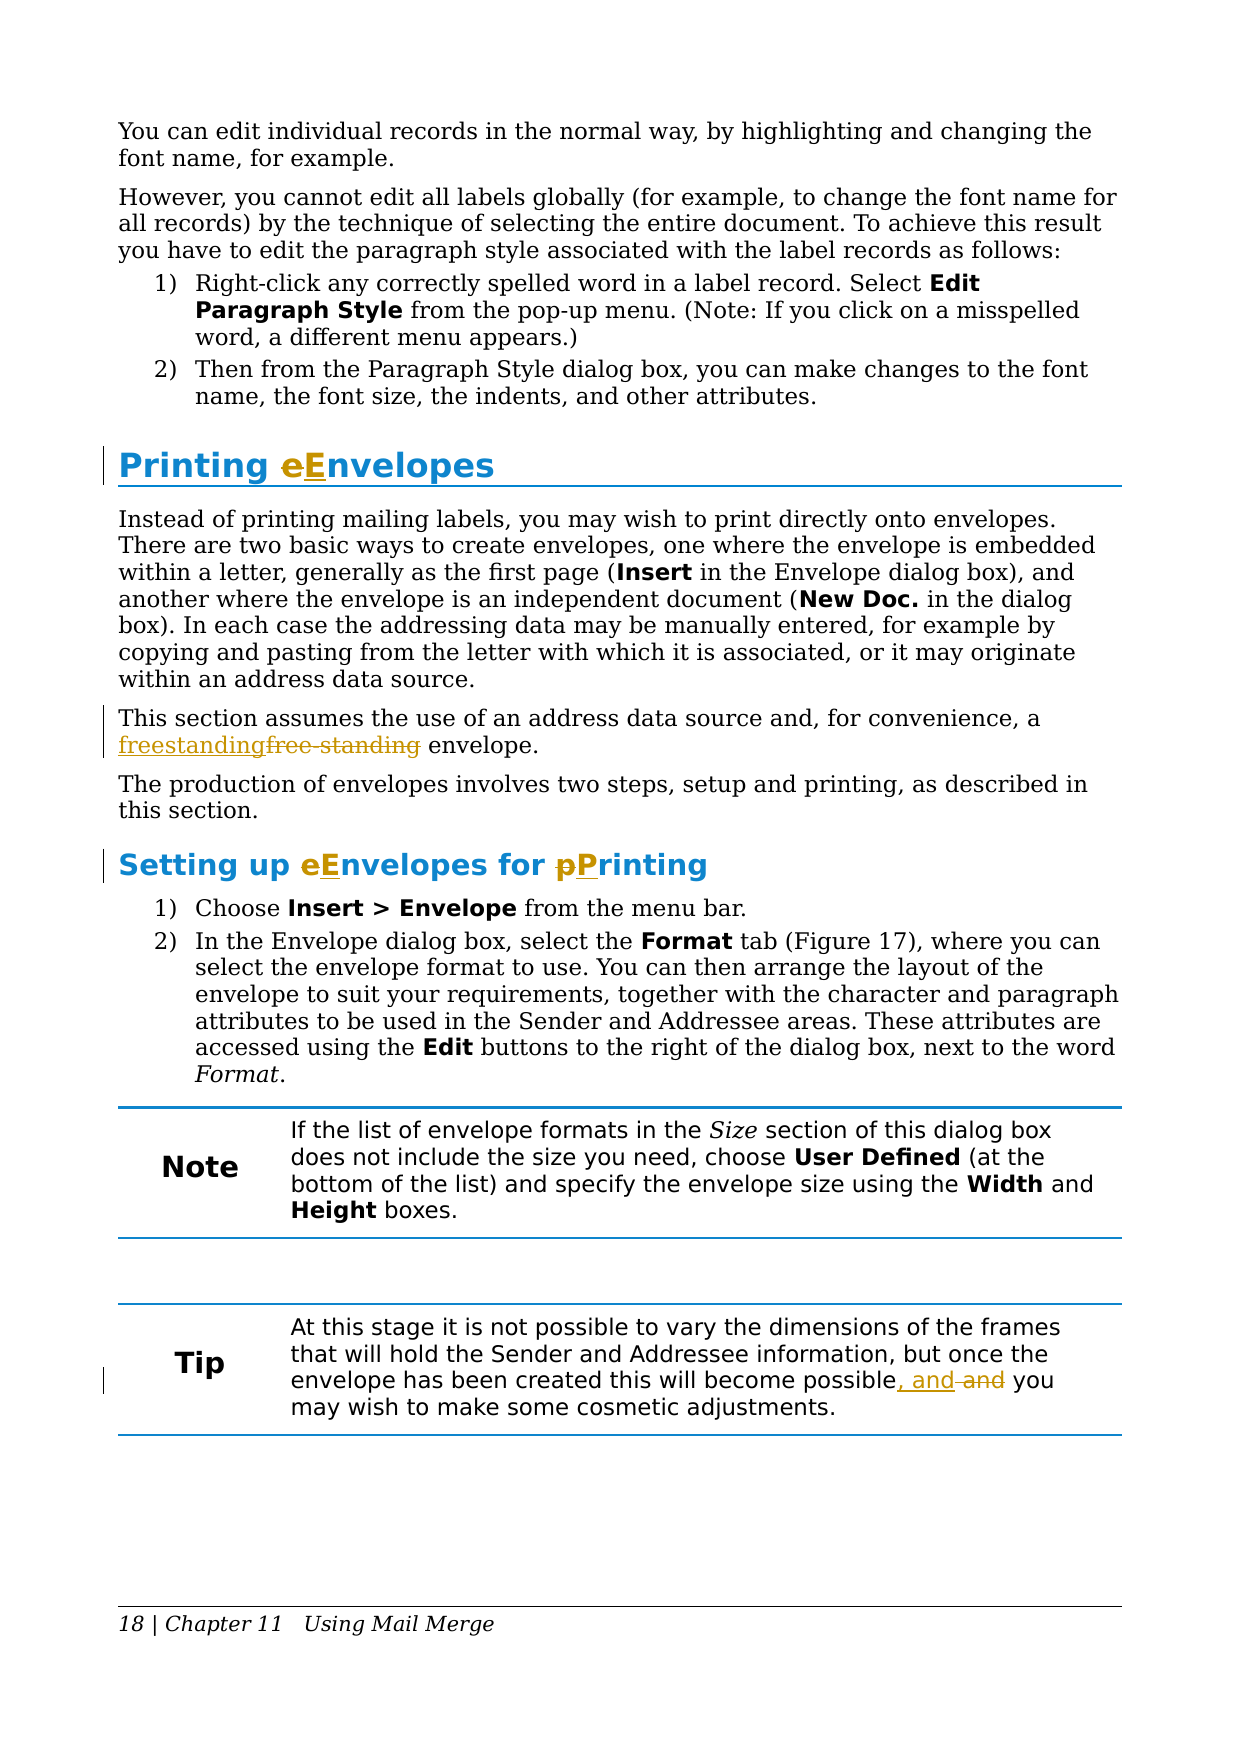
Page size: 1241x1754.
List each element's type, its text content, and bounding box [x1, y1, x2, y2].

subtitle Printing Envelopes [118, 446, 1122, 485]
list Then from the Paragraph Style dialog box, you can make changes to the font name, the font size, the indents, and other attributes. [177, 357, 1122, 410]
table_header Note [118, 1109, 281, 1237]
text This section assumes the use of an address data source and, for convenience, a freestanding envelope. [118, 705, 1122, 758]
text Instead of printing mailing labels, you may wish to print directly onto envelopes. There are two basic ways to create envelopes, one where the envelope is embedded within a letter, generally as the first page (Insert in the Envelope dialog box), and another where the envelope is an independent document (New Doc. in the dialog box). In each case the addressing data may be manually entered, for example by copying and pasting from the letter with which it is associated, or it may originate within an address data source. [118, 506, 1122, 693]
subtitle Setting up Envelopes for Printing [118, 848, 1122, 882]
table_header Tip [118, 1305, 281, 1434]
list Choose Insert > Envelope from the menu bar. [177, 895, 1122, 922]
list In the Envelope dialog box, select the Format tab (Figure 17), where you can select the envelope format to use. You can then arrange the layout of the envelope to suit your requirements, together with the character and paragraph attributes to be used in the Sender and Addressee areas. These attributes are accessed using the Edit buttons to the right of the dialog box, next to the word Format. [177, 928, 1122, 1088]
text You can edit individual records in the normal way, by highlighting and changing the font name, for example. [118, 118, 1122, 171]
list However, you cannot edit all labels globally (for example, to change the font name for all records) by the technique of selecting the entire document. To achieve this result you have to edit the paragraph style associated with the label records as follows: [118, 184, 1122, 264]
table_header At this stage it is not possible to vary the dimensions of the frames that will hold the Sender and Addressee information, but once the envelope has been created this will become possible, and you may wish to make some cosmetic adjustments. [281, 1305, 1122, 1434]
list Right-click any correctly spelled word in a label record. Select Edit Paragraph Style from the pop-up menu. (Note: If you click on a misspelled word, a different menu appears.) [177, 270, 1122, 350]
table_header If the list of envelope formats in the Size section of this dialog box does not include the size you need, choose User Defined (at the bottom of the list) and specify the envelope size using the Width and Height boxes. [281, 1109, 1122, 1237]
text The production of envelopes involves two steps, setup and printing, as described in this section. [118, 771, 1122, 824]
